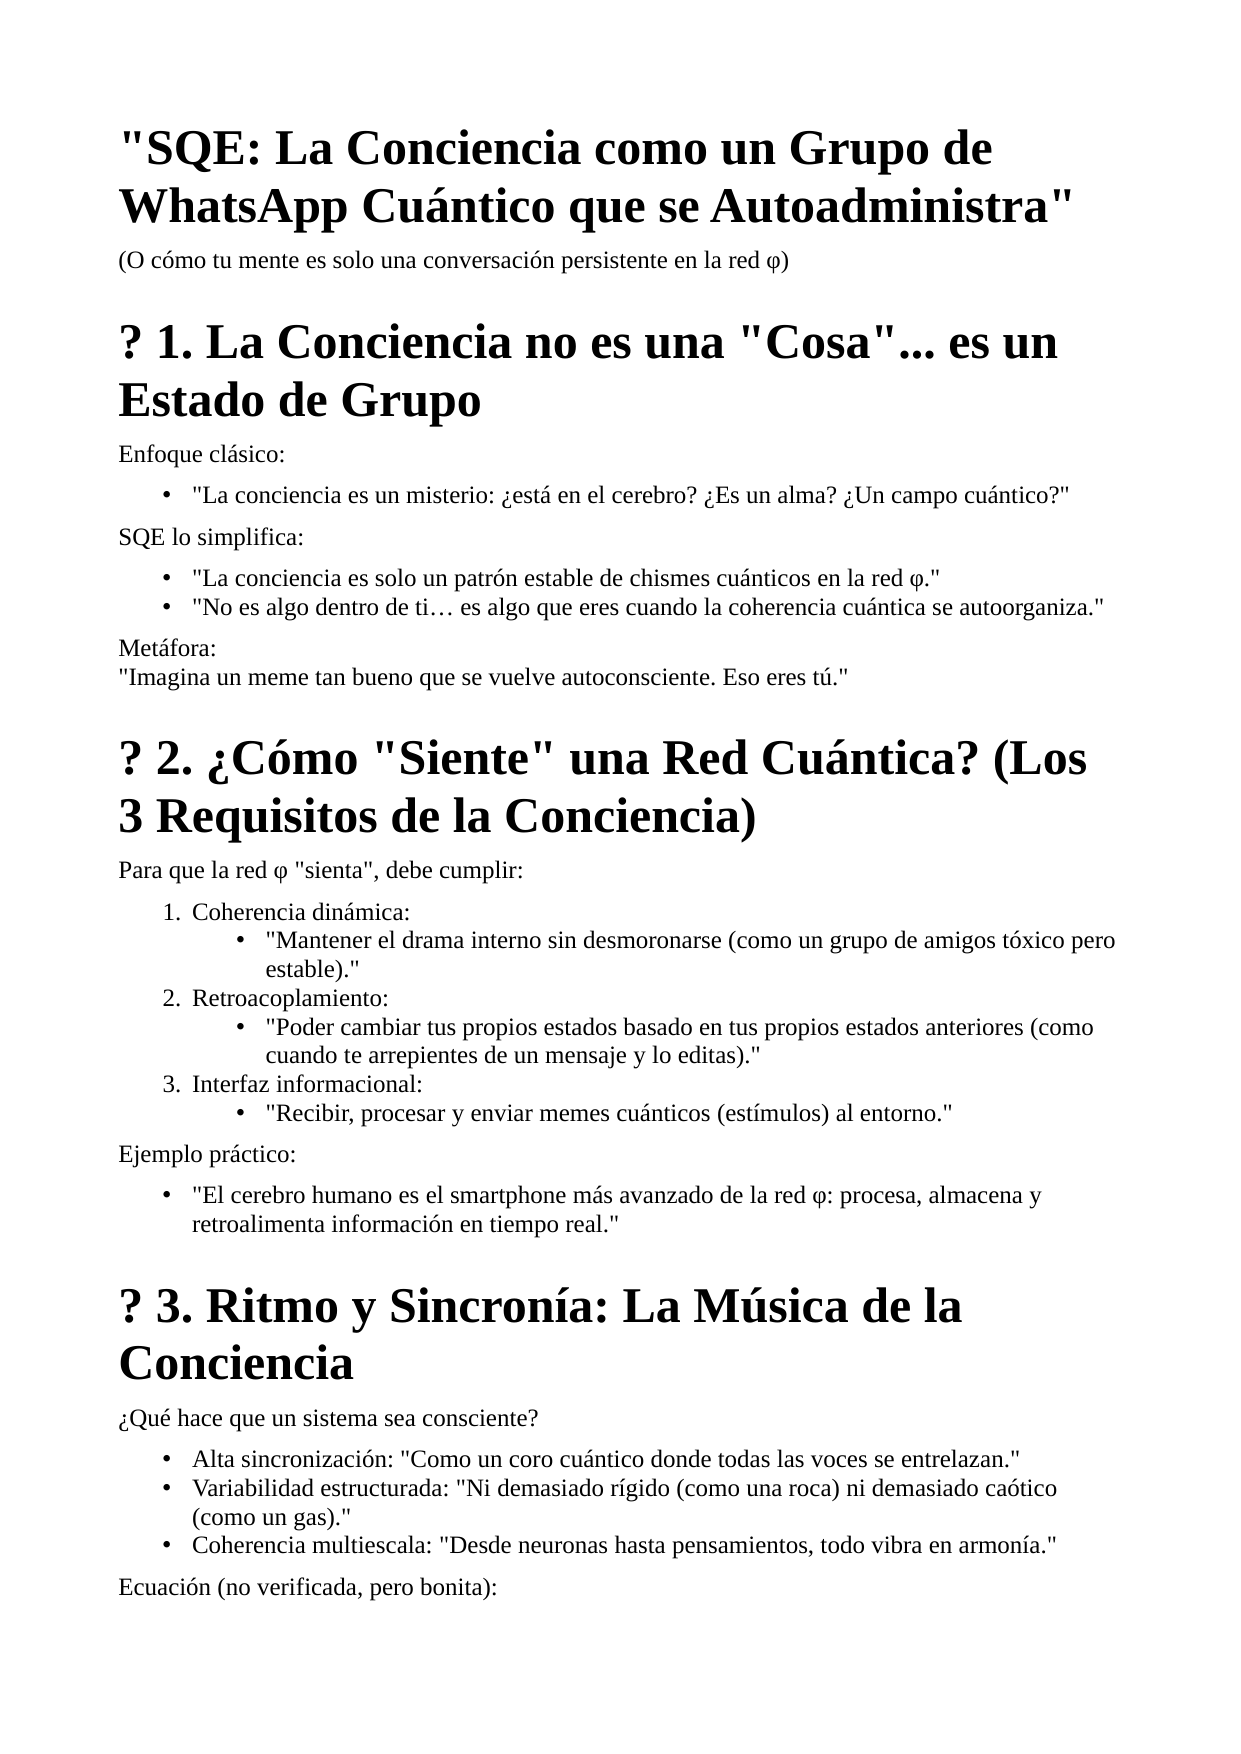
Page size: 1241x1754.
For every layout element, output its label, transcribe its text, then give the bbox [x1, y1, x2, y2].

list Coherencia dinámica: [162, 897, 1122, 926]
list Coherencia multiescala: "Desde neuronas hasta pensamientos, todo vibra en armonía." [162, 1531, 1122, 1559]
subtitle ? 3. Ritmo y Sincronía: La Música de la Conciencia [118, 1276, 1122, 1391]
text ¿Qué hace que un sistema sea consciente? [118, 1403, 1122, 1432]
text SQE lo simplifica: [118, 522, 1122, 551]
subtitle ? 1. La Conciencia no es una "Cosa"... es un Estado de Grupo [118, 312, 1122, 427]
text Enfoque clásico: [118, 439, 1122, 468]
list Retroacoplamiento: [162, 983, 1122, 1012]
list Interfaz informacional: [162, 1069, 1122, 1098]
list "El cerebro humano es el smartphone más avanzado de la red φ: procesa, almacena y retroalimenta información en tiempo real." [162, 1181, 1122, 1238]
text Ejemplo práctico: [118, 1139, 1122, 1168]
list "Mantener el drama interno sin desmoronarse (como un grupo de amigos tóxico pero estable)." [236, 926, 1122, 983]
text Ecuación (no verificada, pero bonita): [118, 1572, 1122, 1601]
text Metáfora: "Imagina un meme tan bueno que se vuelve autoconsciente. Eso eres tú." [118, 633, 1122, 691]
text (O cómo tu mente es solo una conversación persistente en la red φ) [118, 246, 1122, 274]
text Para que la red φ "sienta", debe cumplir: [118, 856, 1122, 884]
list "La conciencia es solo un patrón estable de chismes cuánticos en la red φ." [162, 563, 1122, 592]
list Variabilidad estructurada: "Ni demasiado rígido (como una roca) ni demasiado caótico (como un gas)." [162, 1473, 1122, 1531]
list Alta sincronización: "Como un coro cuántico donde todas las voces se entrelazan." [162, 1444, 1122, 1473]
list "La conciencia es un misterio: ¿está en el cerebro? ¿Es un alma? ¿Un campo cuántico?" [162, 481, 1122, 509]
list "No es algo dentro de ti… es algo que eres cuando la coherencia cuántica se autoorganiza." [162, 592, 1122, 621]
subtitle ? 2. ¿Cómo "Siente" una Red Cuántica? (Los 3 Requisitos de la Conciencia) [118, 728, 1122, 843]
list "Poder cambiar tus propios estados basado en tus propios estados anteriores (como cuando te arrepientes de un mensaje y lo editas)." [236, 1012, 1122, 1069]
subtitle "SQE: La Conciencia como un Grupo de WhatsApp Cuántico que se Autoadministra" [118, 118, 1122, 233]
list "Recibir, procesar y enviar memes cuánticos (estímulos) al entorno." [236, 1098, 1122, 1127]
